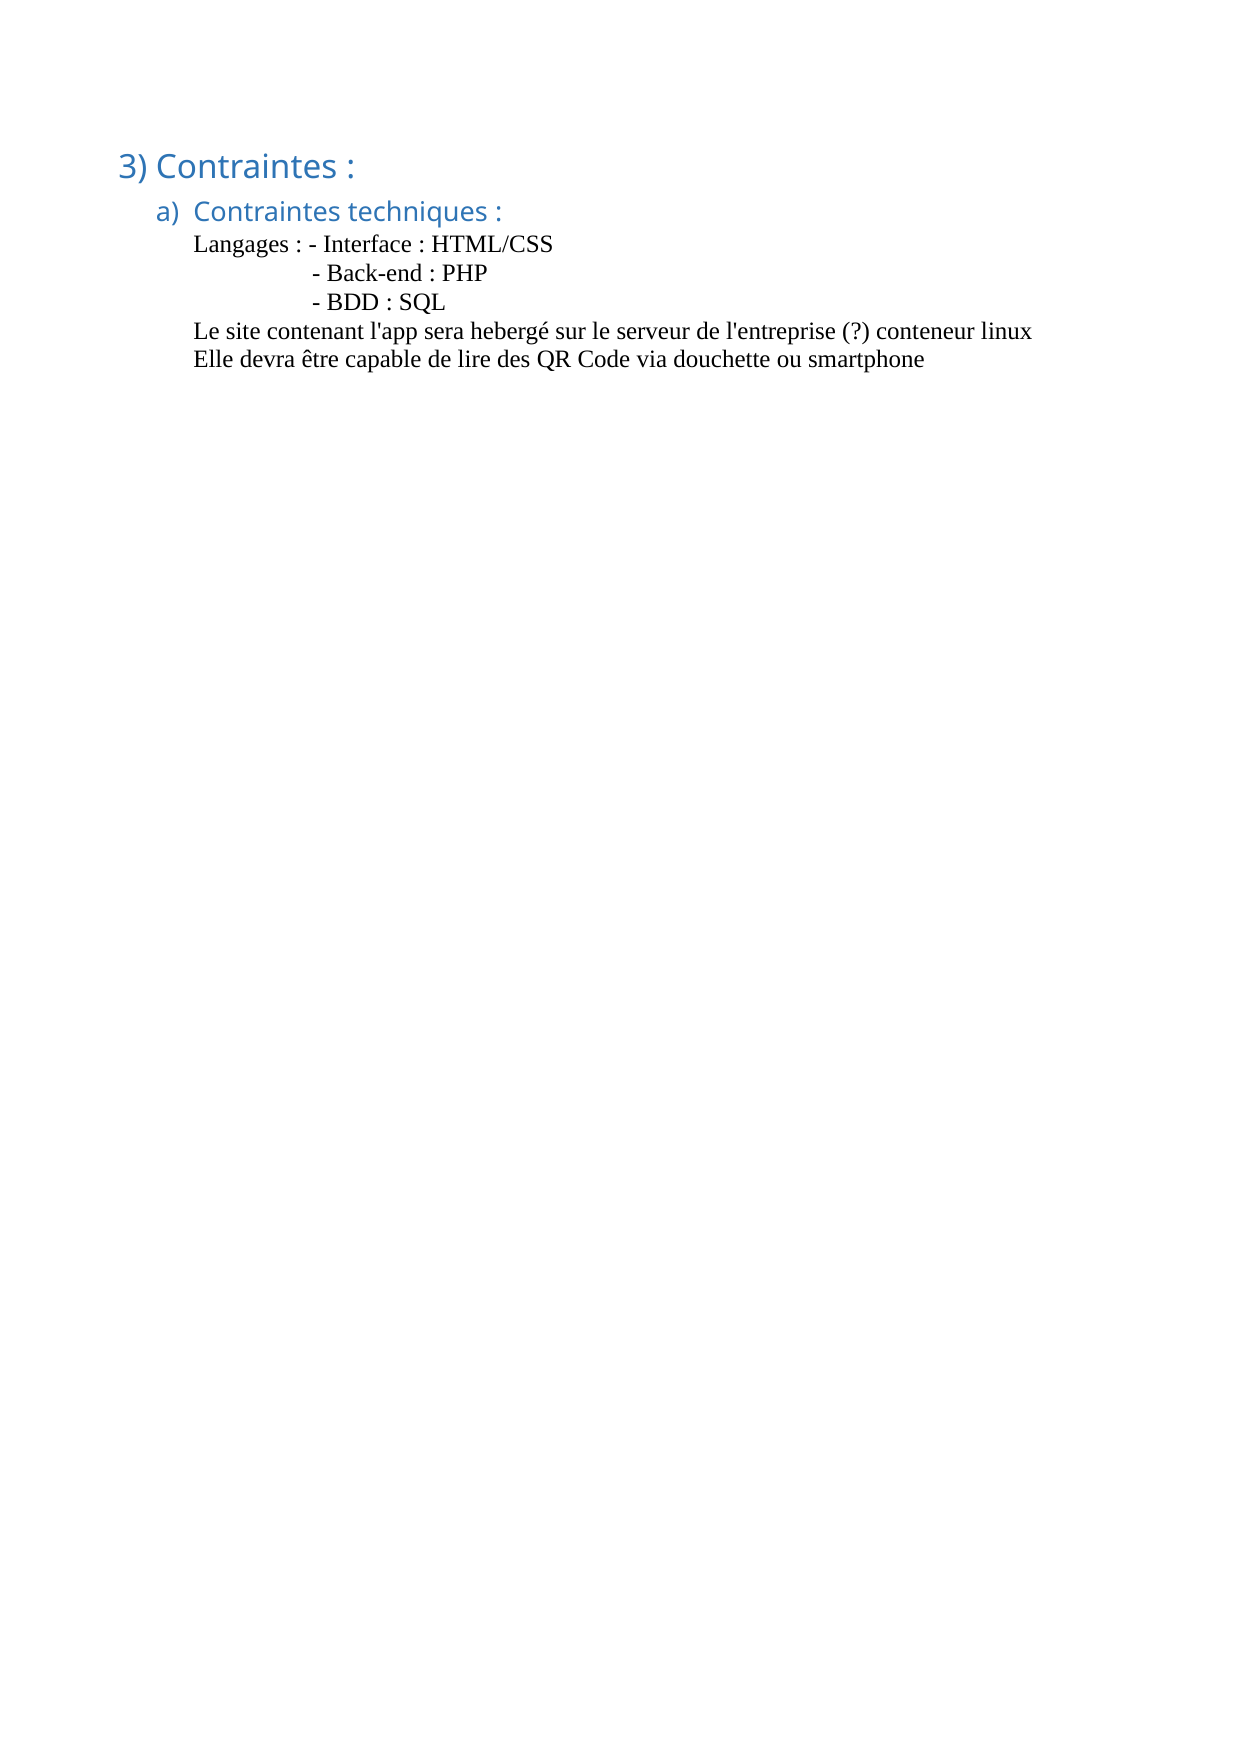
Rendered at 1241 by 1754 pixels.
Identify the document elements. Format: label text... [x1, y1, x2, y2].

list Langages : - Interface : HTML/CSS [156, 229, 1122, 258]
list - BDD : SQL [118, 287, 1122, 316]
list Elle devra être capable de lire des QR Code via douchette ou smartphone [156, 344, 1122, 373]
subtitle Contraintes techniques : [156, 193, 1122, 229]
subtitle Contraintes : [118, 143, 1122, 188]
list Le site contenant l'app sera hebergé sur le serveur de l'entreprise (?) conteneur linux [193, 316, 1122, 344]
list - Back-end : PHP [118, 258, 1122, 287]
